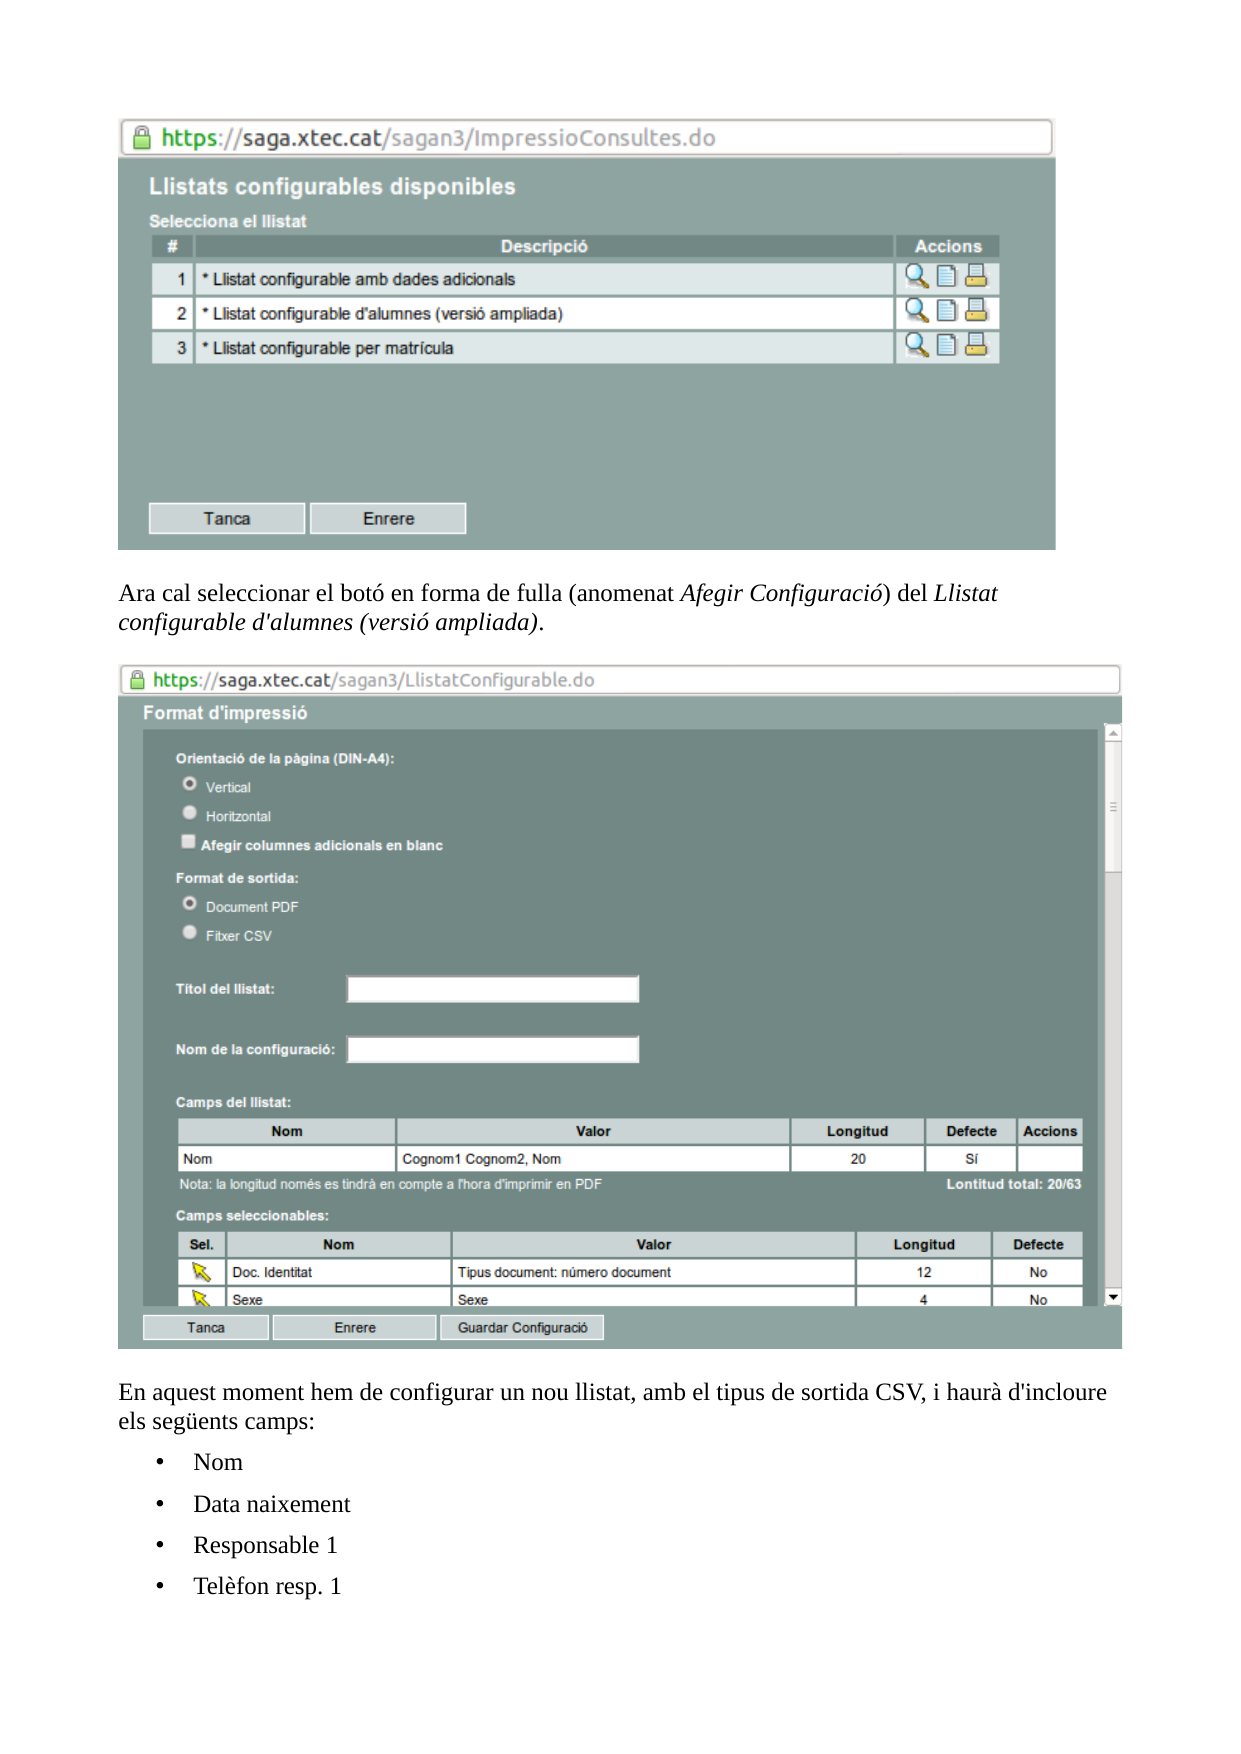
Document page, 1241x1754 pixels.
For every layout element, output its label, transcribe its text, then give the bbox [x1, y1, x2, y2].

list Data naixement [156, 1489, 1122, 1517]
picture [118, 118, 1056, 550]
list Telèfon resp. 1 [156, 1571, 1122, 1600]
list Responsable 1 [156, 1530, 1122, 1559]
text Ara cal seleccionar el botó en forma de fulla (anomenat Afegir Configuració) del Llistat configurable d'alumnes (versió ampliada). [118, 578, 1122, 636]
picture [118, 664, 1123, 1349]
text En aquest moment hem de configurar un nou llistat, amb el tipus de sortida CSV, i haurà d'incloure els següents camps: [118, 1377, 1122, 1435]
list Nom [156, 1447, 1122, 1476]
